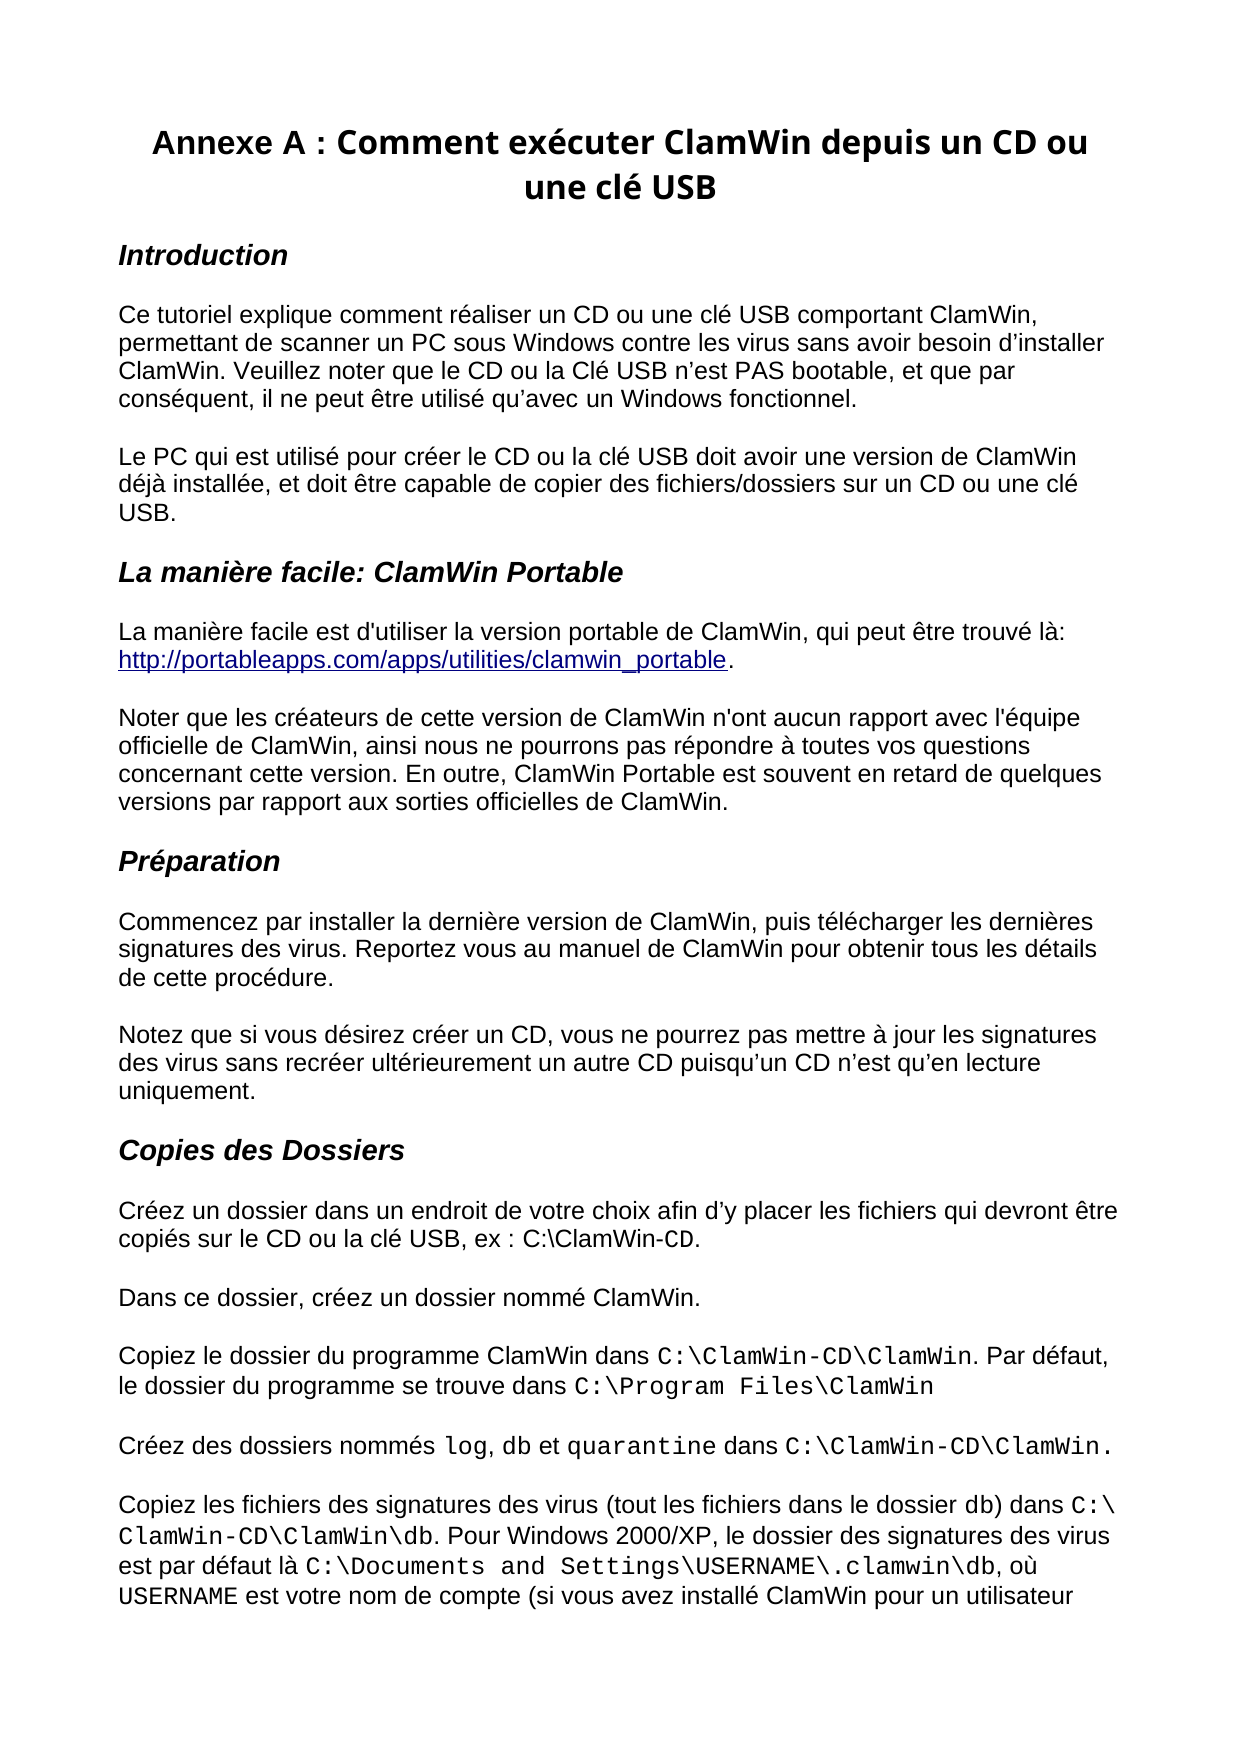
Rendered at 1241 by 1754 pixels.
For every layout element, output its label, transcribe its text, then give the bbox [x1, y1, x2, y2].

text Copiez le dossier du programme ClamWin dans C:\ClamWin-CD\ClamWin. Par défaut, le dossier du programme se trouve dans C:\Program Files\ClamWin [118, 1342, 1122, 1402]
text Dans ce dossier, créez un dossier nommé ClamWin. [118, 1284, 1122, 1312]
text La manière facile est d'utiliser la version portable de ClamWin, qui peut être trouvé là: http://portableapps.com/apps/utilities/clamwin_portable. [118, 618, 1122, 674]
subtitle Préparation [118, 845, 1122, 878]
text Créez un dossier dans un endroit de votre choix afin d’y placer les fichiers qui devront être copiés sur le CD ou la clé USB, ex : C:\ClamWin-CD. [118, 1196, 1122, 1255]
text Le PC qui est utilisé pour créer le CD ou la clé USB doit avoir une version de ClamWin déjà installée, et doit être capable de copier des fichiers/dossiers sur un CD ou une clé USB. [118, 442, 1122, 526]
text Commencez par installer la dernière version de ClamWin, puis télécharger les dernières signatures des virus. Reportez vous au manuel de ClamWin pour obtenir tous les détails de cette procédure. [118, 907, 1122, 991]
subtitle Introduction [118, 238, 1122, 271]
text Créez des dossiers nommés log, db et quarantine dans C:\ClamWin-CD\ClamWin. [118, 1432, 1122, 1462]
subtitle La manière facile: ClamWin Portable [118, 556, 1122, 588]
subtitle Copies des Dossiers [118, 1134, 1122, 1167]
text Noter que les créateurs de cette version de ClamWin n'ont aucun rapport avec l'équipe officielle de ClamWin, ainsi nous ne pourrons pas répondre à toutes vos questions concernant cette version. En outre, ClamWin Portable est souvent en retard de quelques versions par rapport aux sorties officielles de ClamWin. [118, 703, 1122, 816]
text Ce tutoriel explique comment réaliser un CD ou une clé USB comportant ClamWin, permettant de scanner un PC sous Windows contre les virus sans avoir besoin d’installer ClamWin. Veuillez noter que le CD ou la Clé USB n’est PAS bootable, et que par conséquent, il ne peut être utilisé qu’avec un Windows fonctionnel. [118, 301, 1122, 413]
subtitle Annexe A : Comment exécuter ClamWin depuis un CD ou une clé USB [118, 118, 1122, 209]
text Notez que si vous désirez créer un CD, vous ne pourrez pas mettre à jour les signatures des virus sans recréer ultérieurement un autre CD puisqu’un CD n’est qu’en lecture uniquement. [118, 1021, 1122, 1105]
text Copiez les fichiers des signatures des virus (tout les fichiers dans le dossier db) dans C:\ClamWin-CD\ClamWin\db. Pour Windows 2000/XP, le dossier des signatures des virus est par défaut là C:\Documents and Settings\USERNAME\.clamwin\db, où USERNAME est votre nom de compte (si vous avez installé ClamWin pour un utilisateur [118, 1491, 1122, 1612]
